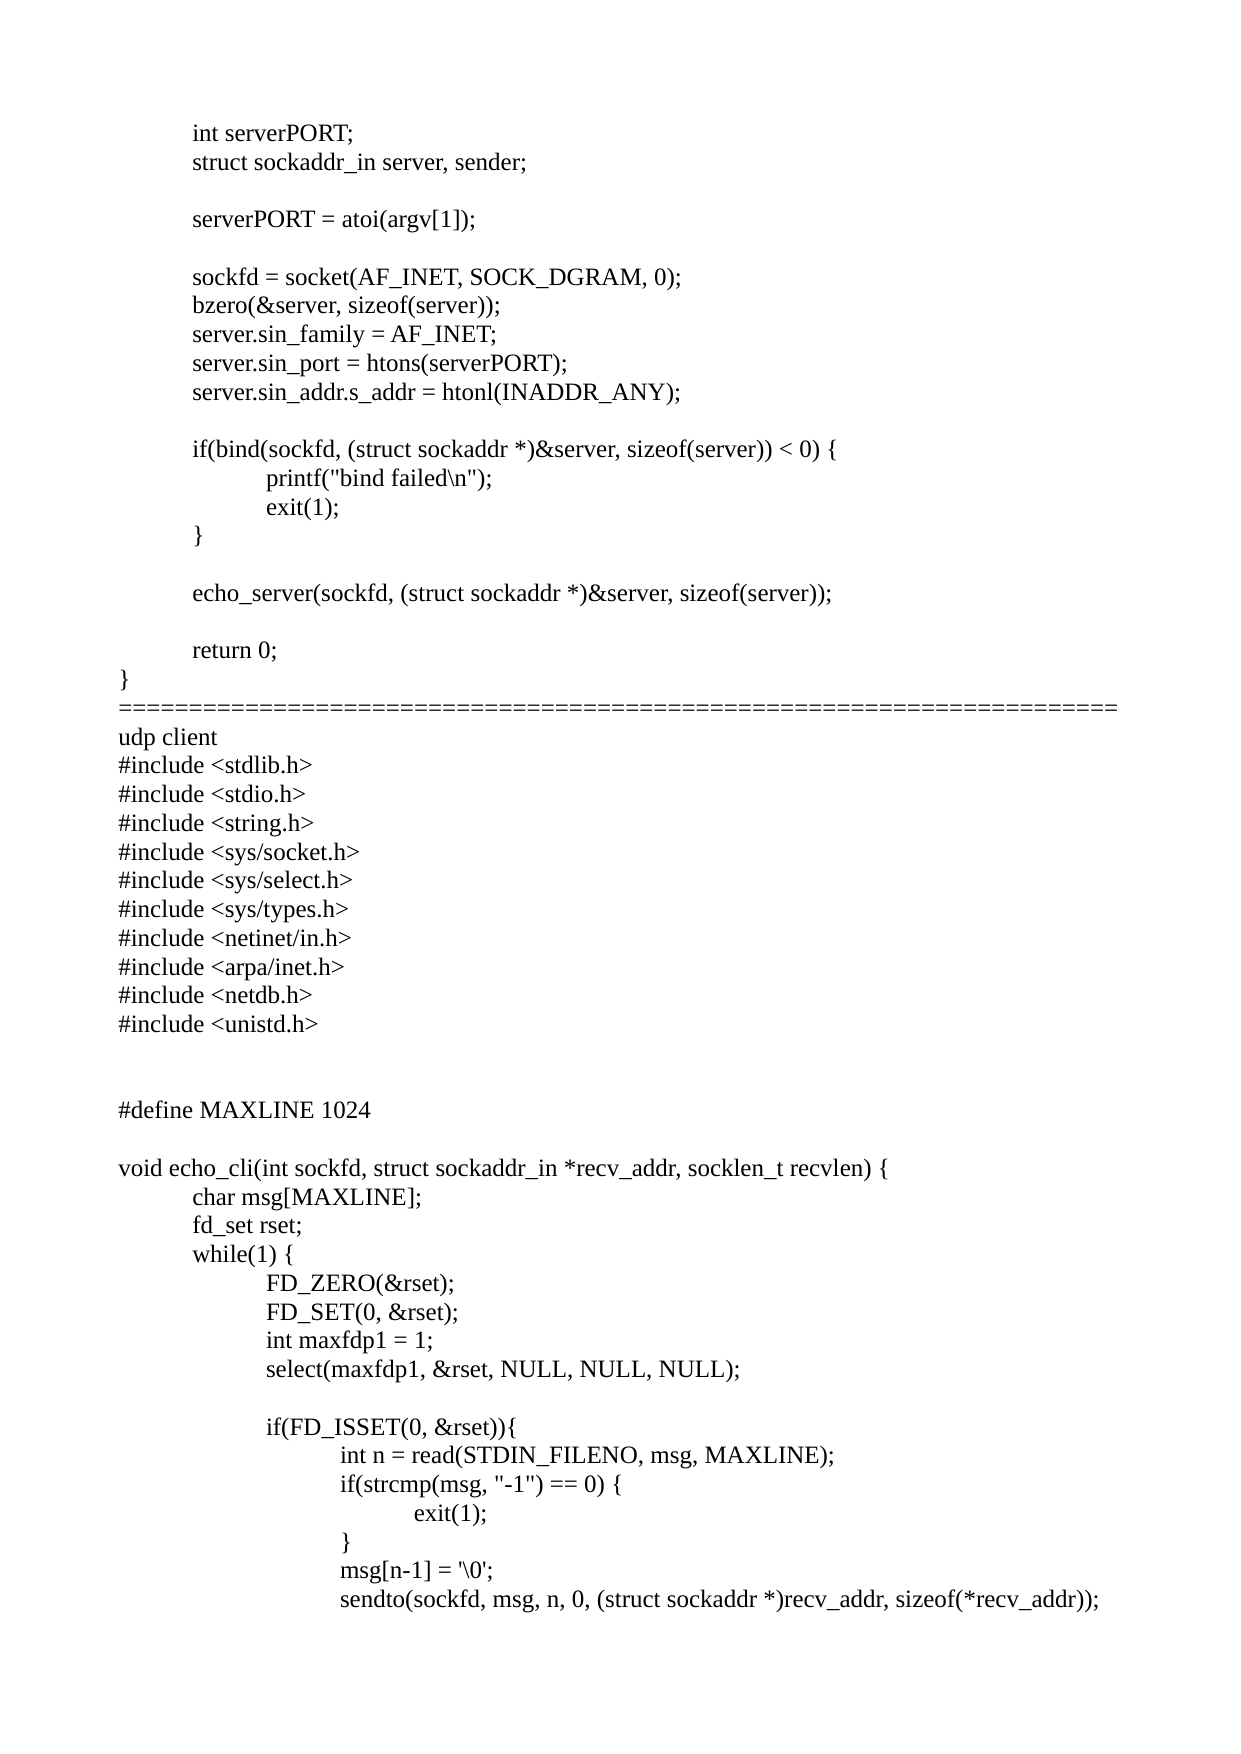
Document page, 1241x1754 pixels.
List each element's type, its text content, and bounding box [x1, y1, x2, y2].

text } [118, 1527, 1122, 1556]
text void echo_cli(int sockfd, struct sockaddr_in *recv_addr, socklen_t recvlen) { [118, 1153, 1122, 1182]
text #include <unistd.h> [118, 1009, 1122, 1038]
text #include <netinet/in.h> [118, 923, 1122, 952]
text ======================================================================= udp client [118, 693, 1122, 751]
text server.sin_addr.s_addr = htonl(INADDR_ANY); [118, 377, 1122, 406]
text sockfd = socket(AF_INET, SOCK_DGRAM, 0); [118, 262, 1122, 291]
text #include <stdio.h> [118, 779, 1122, 808]
text exit(1); [118, 1498, 1122, 1527]
text echo_server(sockfd, (struct sockaddr *)&server, sizeof(server)); [118, 578, 1122, 607]
text printf("bind failed\n"); [118, 463, 1122, 492]
text #include <sys/types.h> [118, 894, 1122, 923]
text while(1) { [118, 1239, 1122, 1268]
text if(FD_ISSET(0, &rset)){ [118, 1412, 1122, 1441]
text #include <sys/socket.h> [118, 837, 1122, 866]
text if(bind(sockfd, (struct sockaddr *)&server, sizeof(server)) < 0) { [118, 434, 1122, 463]
text #include <sys/select.h> [118, 866, 1122, 894]
text #include <arpa/inet.h> [118, 952, 1122, 981]
text fd_set rset; [118, 1211, 1122, 1239]
text } [118, 521, 1122, 549]
text int n = read(STDIN_FILENO, msg, MAXLINE); [118, 1441, 1122, 1469]
text server.sin_port = htons(serverPORT); [118, 348, 1122, 377]
text struct sockaddr_in server, sender; [118, 147, 1122, 176]
text int serverPORT; [118, 118, 1122, 147]
text select(maxfdp1, &rset, NULL, NULL, NULL); [118, 1354, 1122, 1383]
text FD_ZERO(&rset); [118, 1268, 1122, 1297]
text msg[n-1] = '\0'; [118, 1556, 1122, 1584]
text bzero(&server, sizeof(server)); [118, 291, 1122, 319]
text #define MAXLINE 1024 [118, 1096, 1122, 1124]
text #include <netdb.h> [118, 981, 1122, 1009]
text char msg[MAXLINE]; [118, 1182, 1122, 1211]
text server.sin_family = AF_INET; [118, 319, 1122, 348]
text int maxfdp1 = 1; [118, 1326, 1122, 1354]
text if(strcmp(msg, "-1") == 0) { [118, 1469, 1122, 1498]
text FD_SET(0, &rset); [118, 1297, 1122, 1326]
text serverPORT = atoi(argv[1]); [118, 204, 1122, 233]
text #include <stdlib.h> [118, 751, 1122, 779]
text exit(1); [118, 492, 1122, 521]
text #include <string.h> [118, 808, 1122, 837]
text } [118, 664, 1122, 693]
text return 0; [118, 636, 1122, 664]
text sendto(sockfd, msg, n, 0, (struct sockaddr *)recv_addr, sizeof(*recv_addr)); [118, 1584, 1122, 1613]
